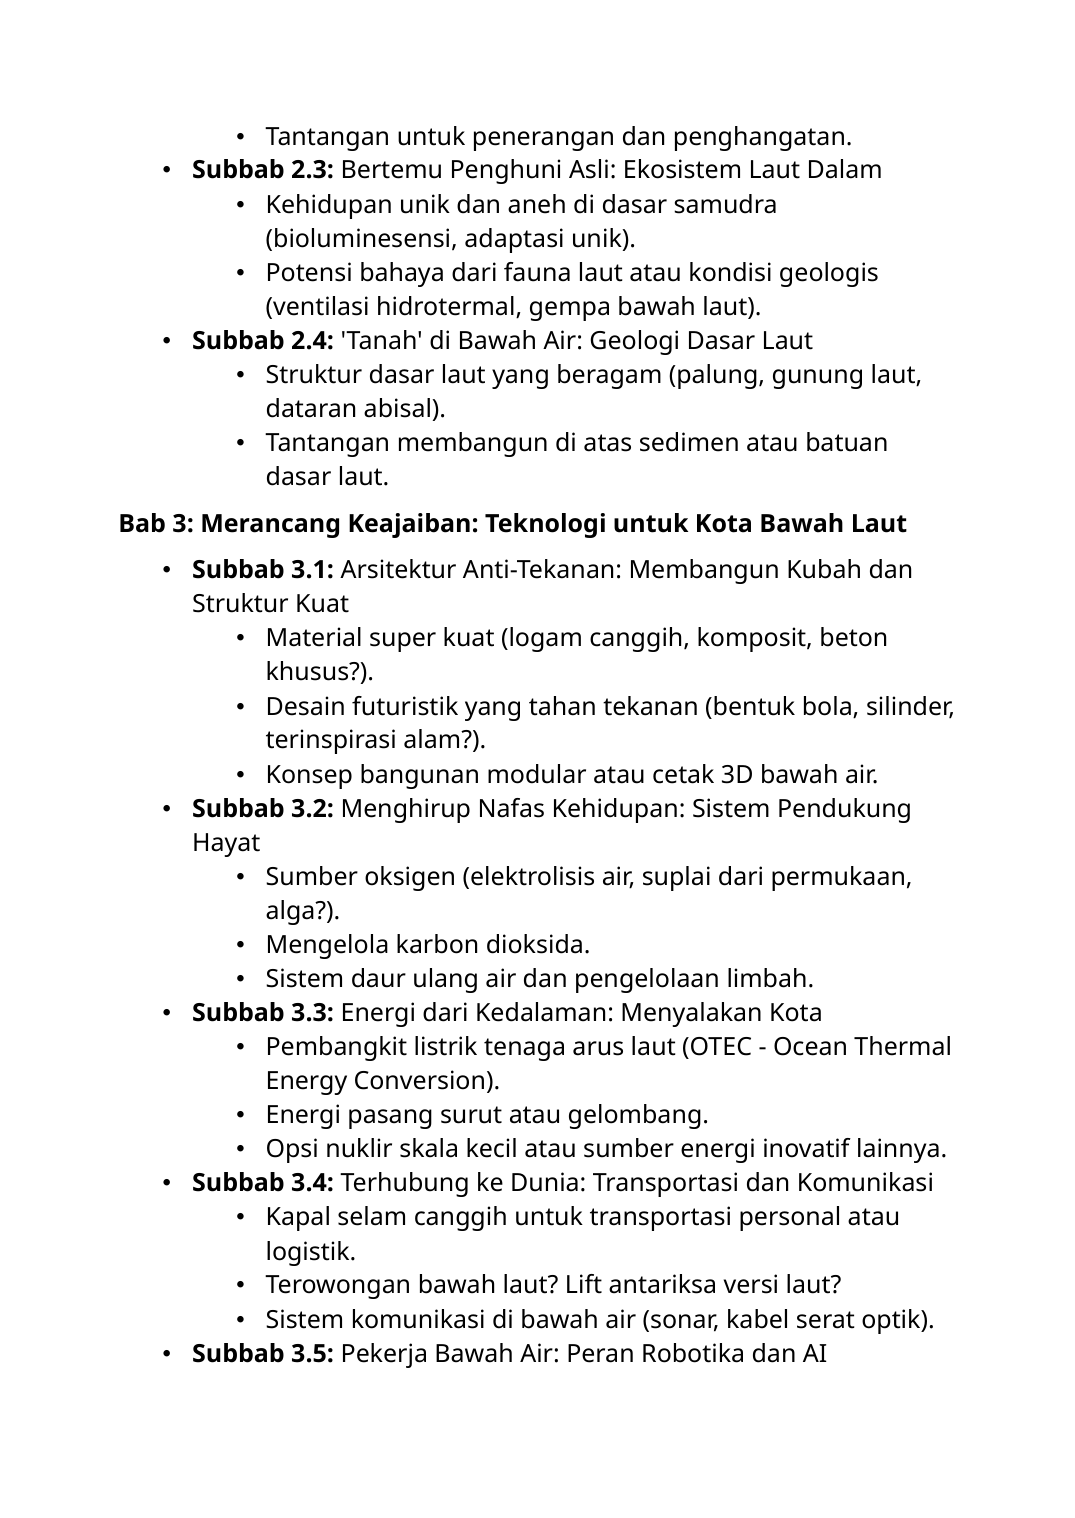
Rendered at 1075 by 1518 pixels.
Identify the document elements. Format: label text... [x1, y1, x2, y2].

list Subbab 3.5: Pekerja Bawah Air: Peran Robotika dan AI [162, 1335, 957, 1369]
list Material super kuat (logam canggih, komposit, beton khusus?). [236, 620, 957, 688]
list Subbab 2.3: Bertemu Penghuni Asli: Ekosistem Laut Dalam [162, 152, 957, 186]
text Bab 3: Merancang Keajaiban: Teknologi untuk Kota Bawah Laut [118, 505, 957, 539]
list Potensi bahaya dari fauna laut atau kondisi geologis (ventilasi hidrotermal, gempa bawah laut). [236, 254, 957, 322]
list Mengelola karbon dioksida. [236, 927, 957, 961]
list Subbab 3.4: Terhubung ke Dunia: Transportasi dan Komunikasi [162, 1165, 957, 1199]
list Pembangkit listrik tenaga arus laut (OTEC - Ocean Thermal Energy Conversion). [236, 1029, 957, 1097]
list Tantangan membangun di atas sedimen atau batuan dasar laut. [236, 425, 957, 493]
list Sistem komunikasi di bawah air (sonar, kabel serat optik). [236, 1301, 957, 1335]
list Kehidupan unik dan aneh di dasar samudra (bioluminesensi, adaptasi unik). [236, 186, 957, 254]
list Subbab 3.3: Energi dari Kedalaman: Menyalakan Kota [162, 995, 957, 1029]
list Subbab 3.1: Arsitektur Anti-Tekanan: Membangun Kubah dan Struktur Kuat [162, 552, 957, 620]
list Sistem daur ulang air dan pengelolaan limbah. [236, 961, 957, 995]
list Kapal selam canggih untuk transportasi personal atau logistik. [236, 1199, 957, 1267]
list Energi pasang surut atau gelombang. [236, 1097, 957, 1131]
list Terowongan bawah laut? Lift antariksa versi laut? [236, 1267, 957, 1301]
list Konsep bangunan modular atau cetak 3D bawah air. [236, 756, 957, 790]
list Sumber oksigen (elektrolisis air, suplai dari permukaan, alga?). [236, 858, 957, 927]
list Subbab 3.2: Menghirup Nafas Kehidupan: Sistem Pendukung Hayat [162, 790, 957, 858]
list Desain futuristik yang tahan tekanan (bentuk bola, silinder, terinspirasi alam?). [236, 688, 957, 756]
list Opsi nuklir skala kecil atau sumber energi inovatif lainnya. [236, 1131, 957, 1165]
list Tantangan untuk penerangan dan penghangatan. [236, 118, 957, 152]
list Subbab 2.4: 'Tanah' di Bawah Air: Geologi Dasar Laut [162, 322, 957, 357]
list Struktur dasar laut yang beragam (palung, gunung laut, dataran abisal). [236, 357, 957, 425]
